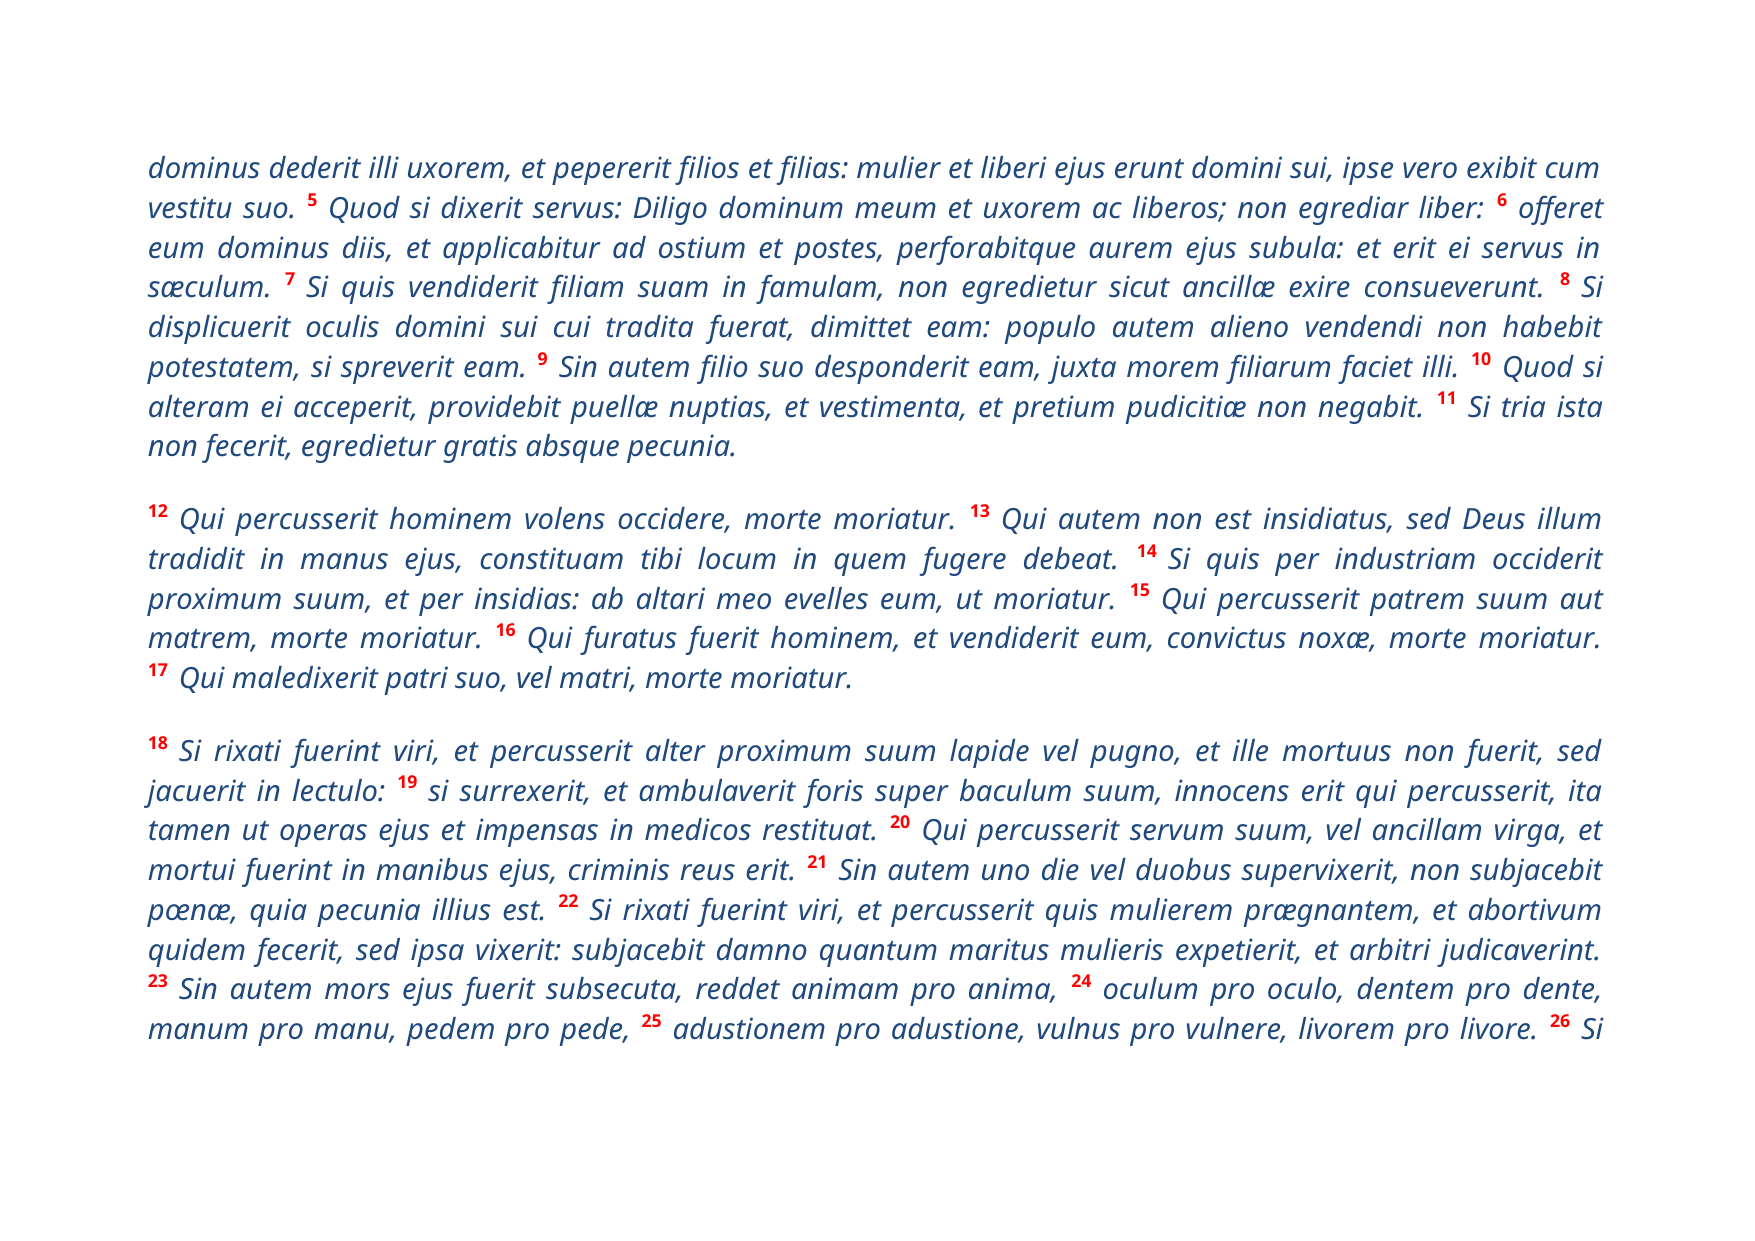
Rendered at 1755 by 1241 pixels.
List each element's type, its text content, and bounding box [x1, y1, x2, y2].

text dominus dederit illi uxorem, et pepererit filios et filias: mulier et liberi ejus erunt domini sui, ipse vero exibit cum vestitu suo. 5 Quod si dixerit servus: Diligo dominum meum et uxorem ac liberos; non egrediar liber: 6 offeret eum dominus diis, et applicabitur ad ostium et postes, perforabitque aurem ejus subula: et erit ei servus in sæculum. 7 Si quis vendiderit filiam suam in famulam, non egredietur sicut ancillæ exire consueverunt. 8 Si displicuerit oculis domini sui cui tradita fuerat, dimittet eam: populo autem alieno vendendi non habebit potestatem, si spreverit eam. 9 Sin autem filio suo desponderit eam, juxta morem filiarum faciet illi. 10 Quod si alteram ei acceperit, providebit puellæ nuptias, et vestimenta, et pretium pudicitiæ non negabit. 11 Si tria ista non fecerit, egredietur gratis absque pecunia. [148, 148, 1606, 465]
text 18 Si rixati fuerint viri, et percusserit alter proximum suum lapide vel pugno, et ille mortuus non fuerit, sed jacuerit in lectulo: 19 si surrexerit, et ambulaverit foris super baculum suum, innocens erit qui percusserit, ita tamen ut operas ejus et impensas in medicos restituat. 20 Qui percusserit servum suum, vel ancillam virga, et mortui fuerint in manibus ejus, criminis reus erit. 21 Sin autem uno die vel duobus supervixerit, non subjacebit pœnæ, quia pecunia illius est. 22 Si rixati fuerint viri, et percusserit quis mulierem prægnantem, et abortivum quidem fecerit, sed ipsa vixerit: subjacebit damno quantum maritus mulieris expetierit, et arbitri judicaverint. 23 Sin autem mors ejus fuerit subsecuta, reddet animam pro anima, 24 oculum pro oculo, dentem pro dente, manum pro manu, pedem pro pede, 25 adustionem pro adustione, vulnus pro vulnere, livorem pro livore. 26 Si [148, 730, 1606, 1048]
text 12 Qui percusserit hominem volens occidere, morte moriatur. 13 Qui autem non est insidiatus, sed Deus illum tradidit in manus ejus, constituam tibi locum in quem fugere debeat. 14 Si quis per industriam occiderit proximum suum, et per insidias: ab altari meo evelles eum, ut moriatur. 15 Qui percusserit patrem suum aut matrem, morte moriatur. 16 Qui furatus fuerit hominem, et vendiderit eum, convictus noxæ, morte moriatur. 17 Qui maledixerit patri suo, vel matri, morte moriatur. [148, 498, 1606, 697]
